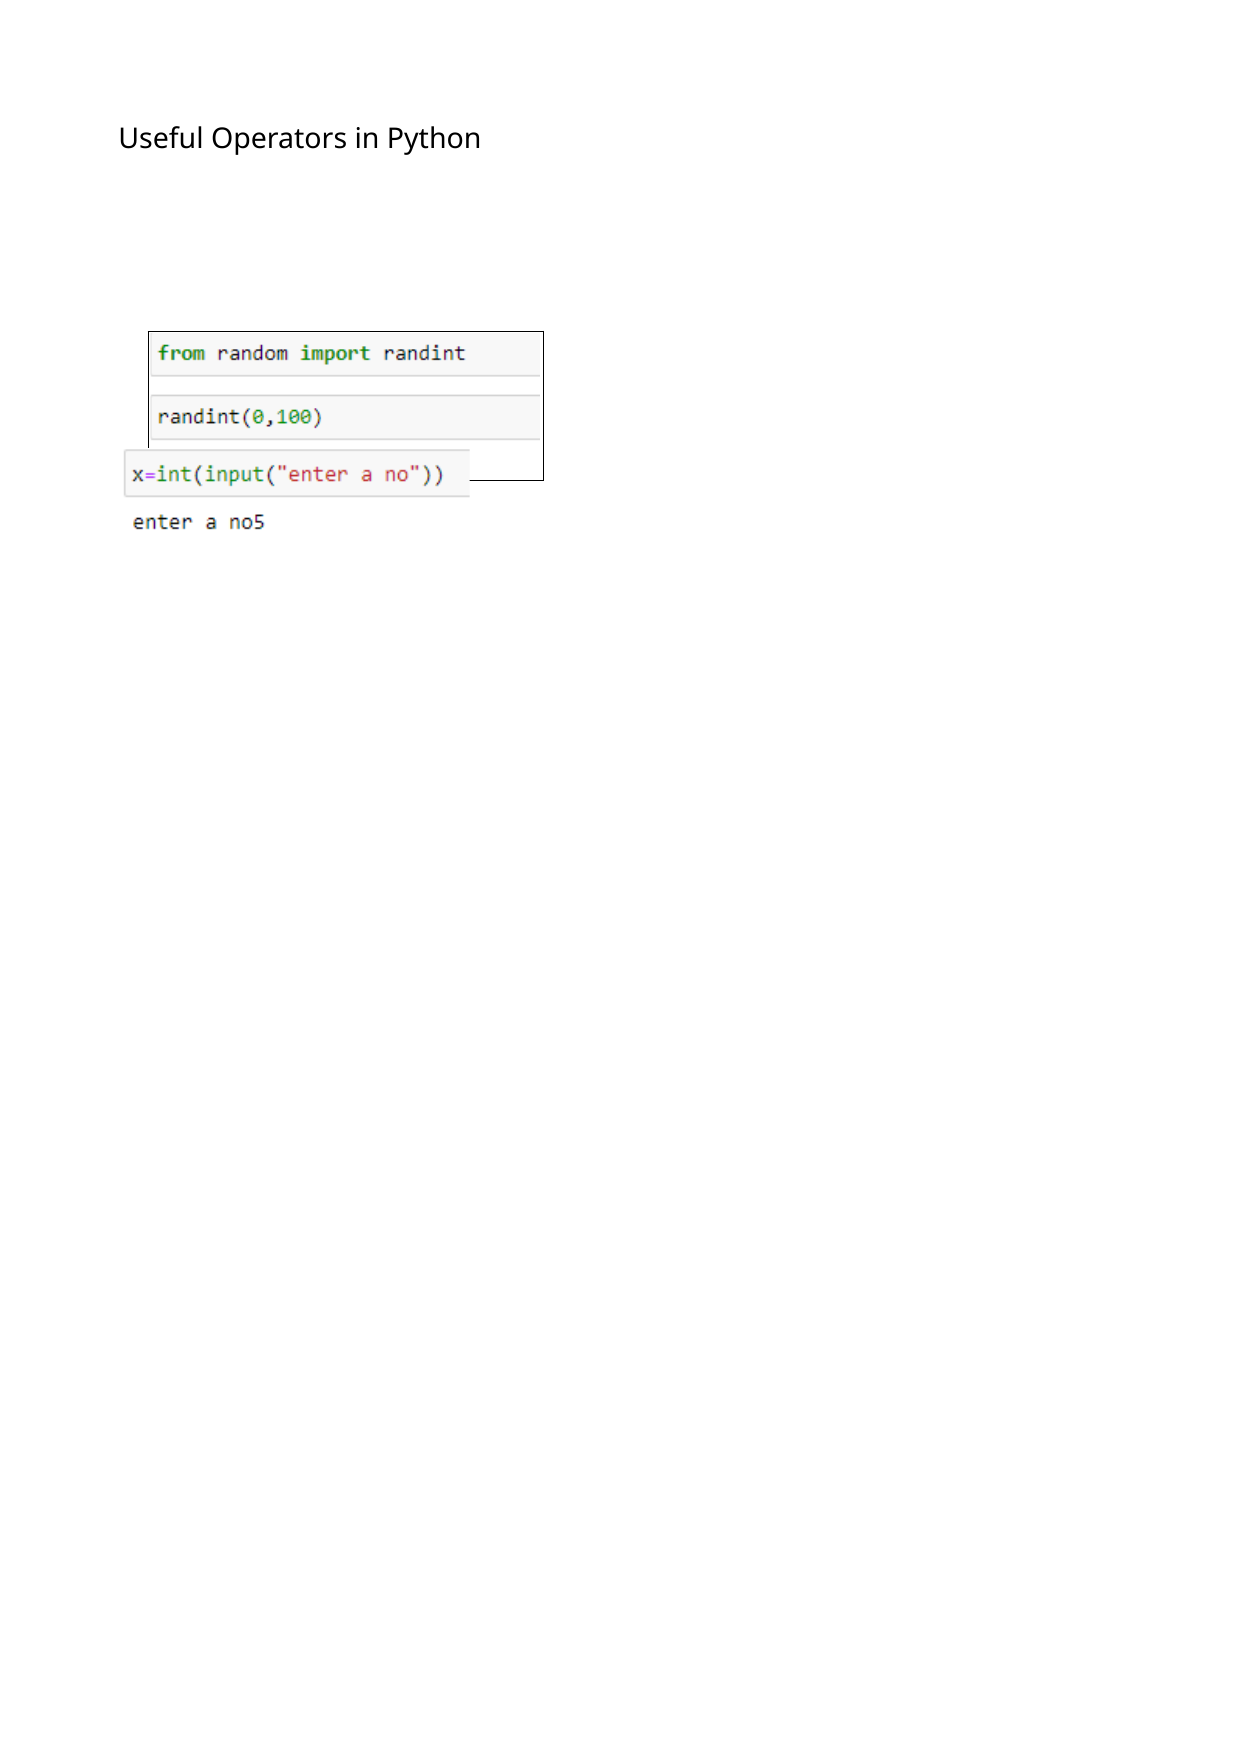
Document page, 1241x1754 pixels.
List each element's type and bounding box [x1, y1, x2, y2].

picture [118, 333, 540, 534]
